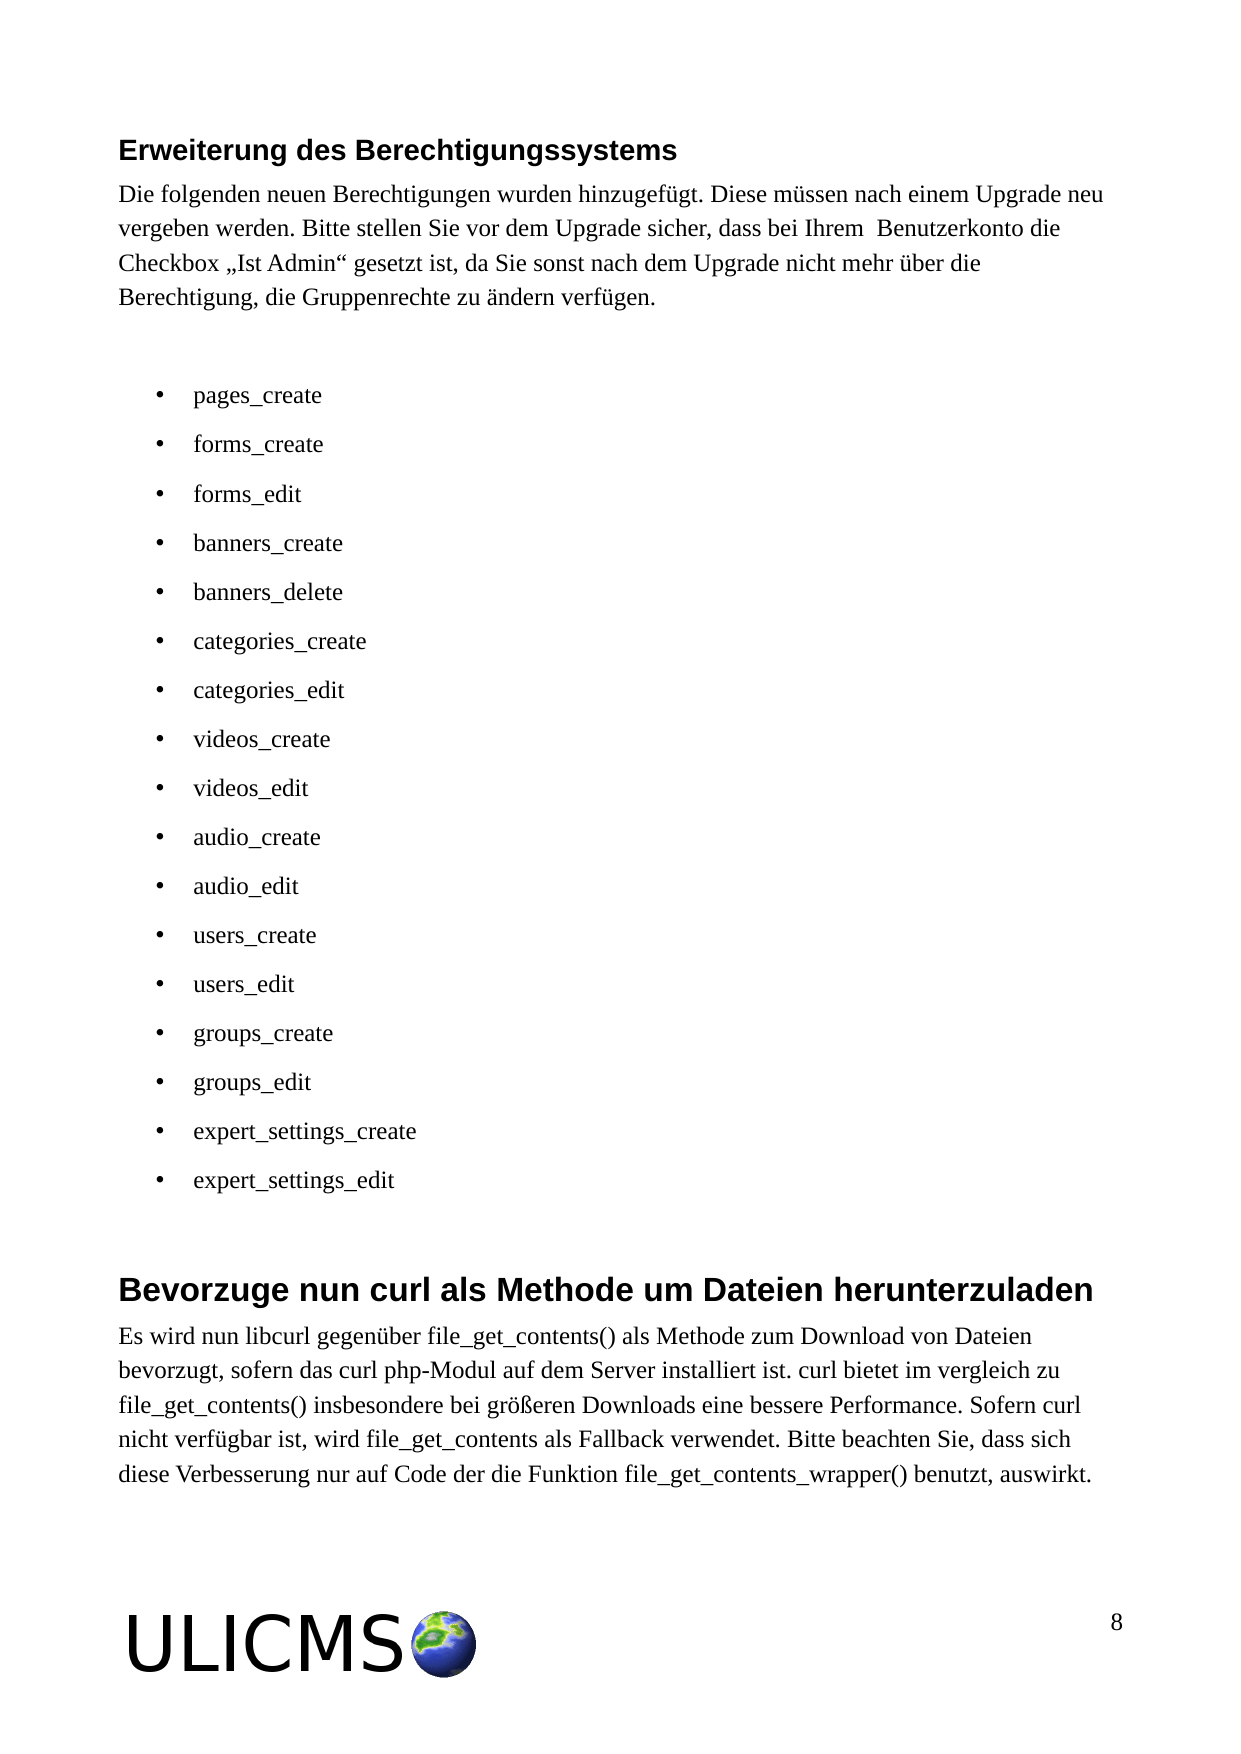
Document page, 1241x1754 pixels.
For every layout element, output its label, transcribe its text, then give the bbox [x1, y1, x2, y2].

list pages_create [156, 381, 1123, 409]
list videos_edit [156, 773, 1123, 802]
text Die folgenden neuen Berechtigungen wurden hinzugefügt. Diese müssen nach einem Upgrade neu vergeben werden. Bitte stellen Sie vor dem Upgrade sicher, dass bei Ihrem Benutzerkonto die Checkbox „Ist Admin“ gesetzt ist, da Sie sonst nach dem Upgrade nicht mehr über die Berechtigung, die Gruppenrechte zu ändern verfügen. [118, 179, 1123, 311]
list users_edit [156, 969, 1123, 998]
list audio_create [156, 822, 1123, 851]
list groups_create [156, 1018, 1123, 1047]
list videos_create [156, 724, 1123, 753]
list audio_edit [156, 871, 1123, 900]
list categories_create [156, 626, 1123, 654]
list expert_settings_create [156, 1116, 1123, 1145]
list expert_settings_edit [156, 1166, 1123, 1194]
list forms_create [156, 429, 1123, 458]
picture [118, 1607, 479, 1681]
list banners_create [156, 528, 1123, 556]
list categories_edit [156, 675, 1123, 704]
subtitle Bevorzuge nun curl als Methode um Dateien herunterzuladen [118, 1270, 1123, 1308]
list forms_edit [156, 479, 1123, 507]
list groups_edit [156, 1067, 1123, 1096]
text Es wird nun libcurl gegenüber file_get_contents() als Methode zum Download von Dateien bevorzugt, sofern das curl php-Modul auf dem Server installiert ist. curl bietet im vergleich zu file_get_contents() insbesondere bei größeren Downloads eine bessere Performance. Sofern curl nicht verfügbar ist, wird file_get_contents als Fallback verwendet. Bitte beachten Sie, dass sich diese Verbesserung nur auf Code der die Funktion file_get_contents_wrapper() benutzt, auswirkt. [118, 1321, 1123, 1488]
list banners_delete [156, 577, 1123, 606]
subtitle Erweiterung des Berechtigungssystems [118, 133, 1123, 166]
list users_create [156, 920, 1123, 949]
